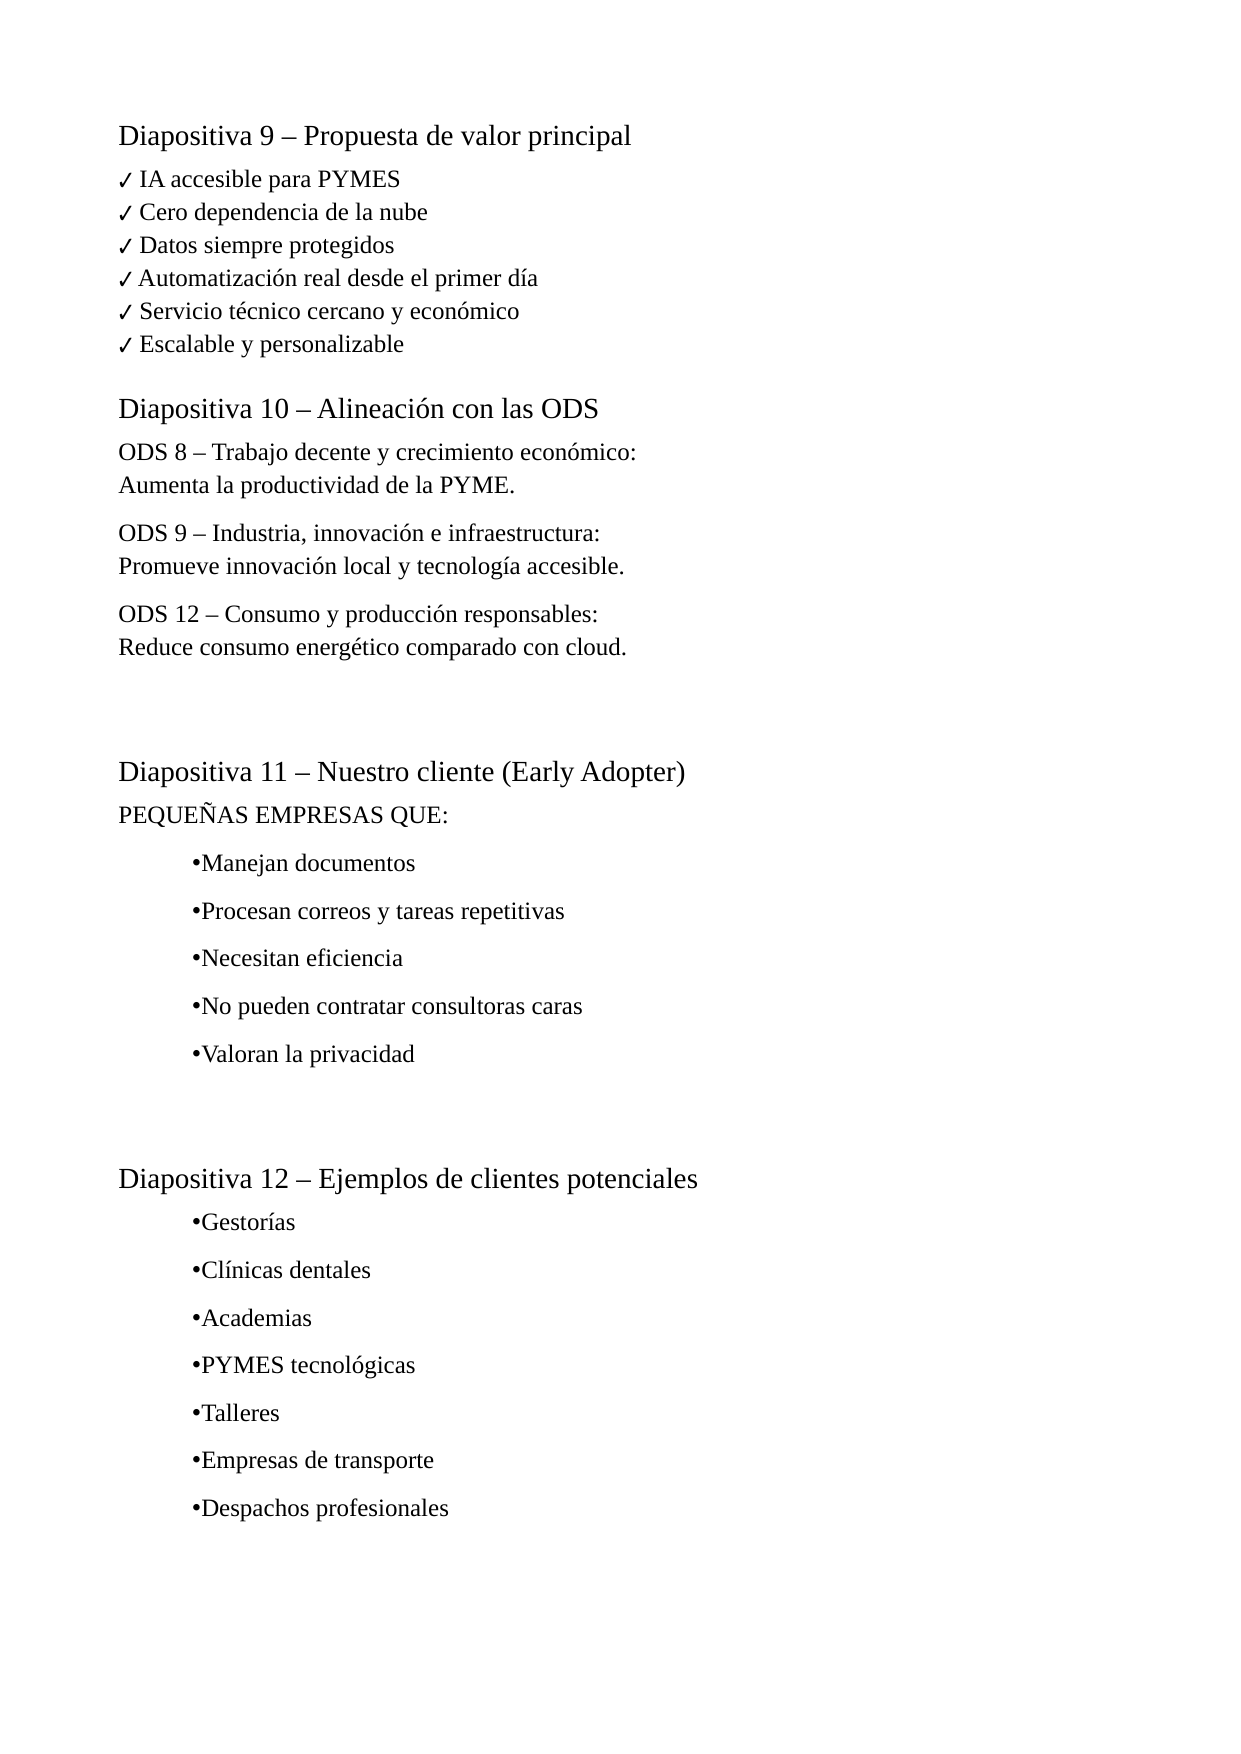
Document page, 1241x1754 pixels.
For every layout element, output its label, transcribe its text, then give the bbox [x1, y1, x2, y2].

list Despachos profesionales [118, 1493, 1122, 1522]
list Necesitan eficiencia [118, 943, 1122, 972]
list Valoran la privacidad [118, 1039, 1122, 1067]
subtitle Diapositiva 11 – Nuestro cliente (Early Adopter) [118, 754, 1122, 788]
list Gestorías [118, 1207, 1122, 1236]
list PYMES tecnológicas [118, 1350, 1122, 1379]
list Academias [118, 1303, 1122, 1331]
text ODS 8 – Trabajo decente y crecimiento económico: Aumenta la productividad de la PYME. [118, 437, 1122, 499]
list Empresas de transporte [118, 1446, 1122, 1474]
subtitle Diapositiva 9 – Propuesta de valor principal [118, 118, 1122, 152]
text ✔ IA accesible para PYMES ✔ Cero dependencia de la nube ✔ Datos siempre protegidos ✔ Automatización real desde el primer día ✔ Servicio técnico cercano y económico ✔ Escalable y personalizable [118, 164, 1122, 358]
list Clínicas dentales [118, 1255, 1122, 1284]
text ODS 9 – Industria, innovación e infraestructura: Promueve innovación local y tecnología accesible. [118, 518, 1122, 580]
list Talleres [118, 1398, 1122, 1427]
list No pueden contratar consultoras caras [118, 991, 1122, 1020]
list Manejan documentos [118, 848, 1122, 877]
subtitle Diapositiva 12 – Ejemplos de clientes potenciales [118, 1161, 1122, 1195]
text ODS 12 – Consumo y producción responsables: Reduce consumo energético comparado con cloud. [118, 599, 1122, 661]
subtitle Diapositiva 10 – Alineación con las ODS [118, 391, 1122, 425]
text PEQUEÑAS EMPRESAS QUE: [118, 801, 1122, 829]
list Procesan correos y tareas repetitivas [118, 896, 1122, 924]
